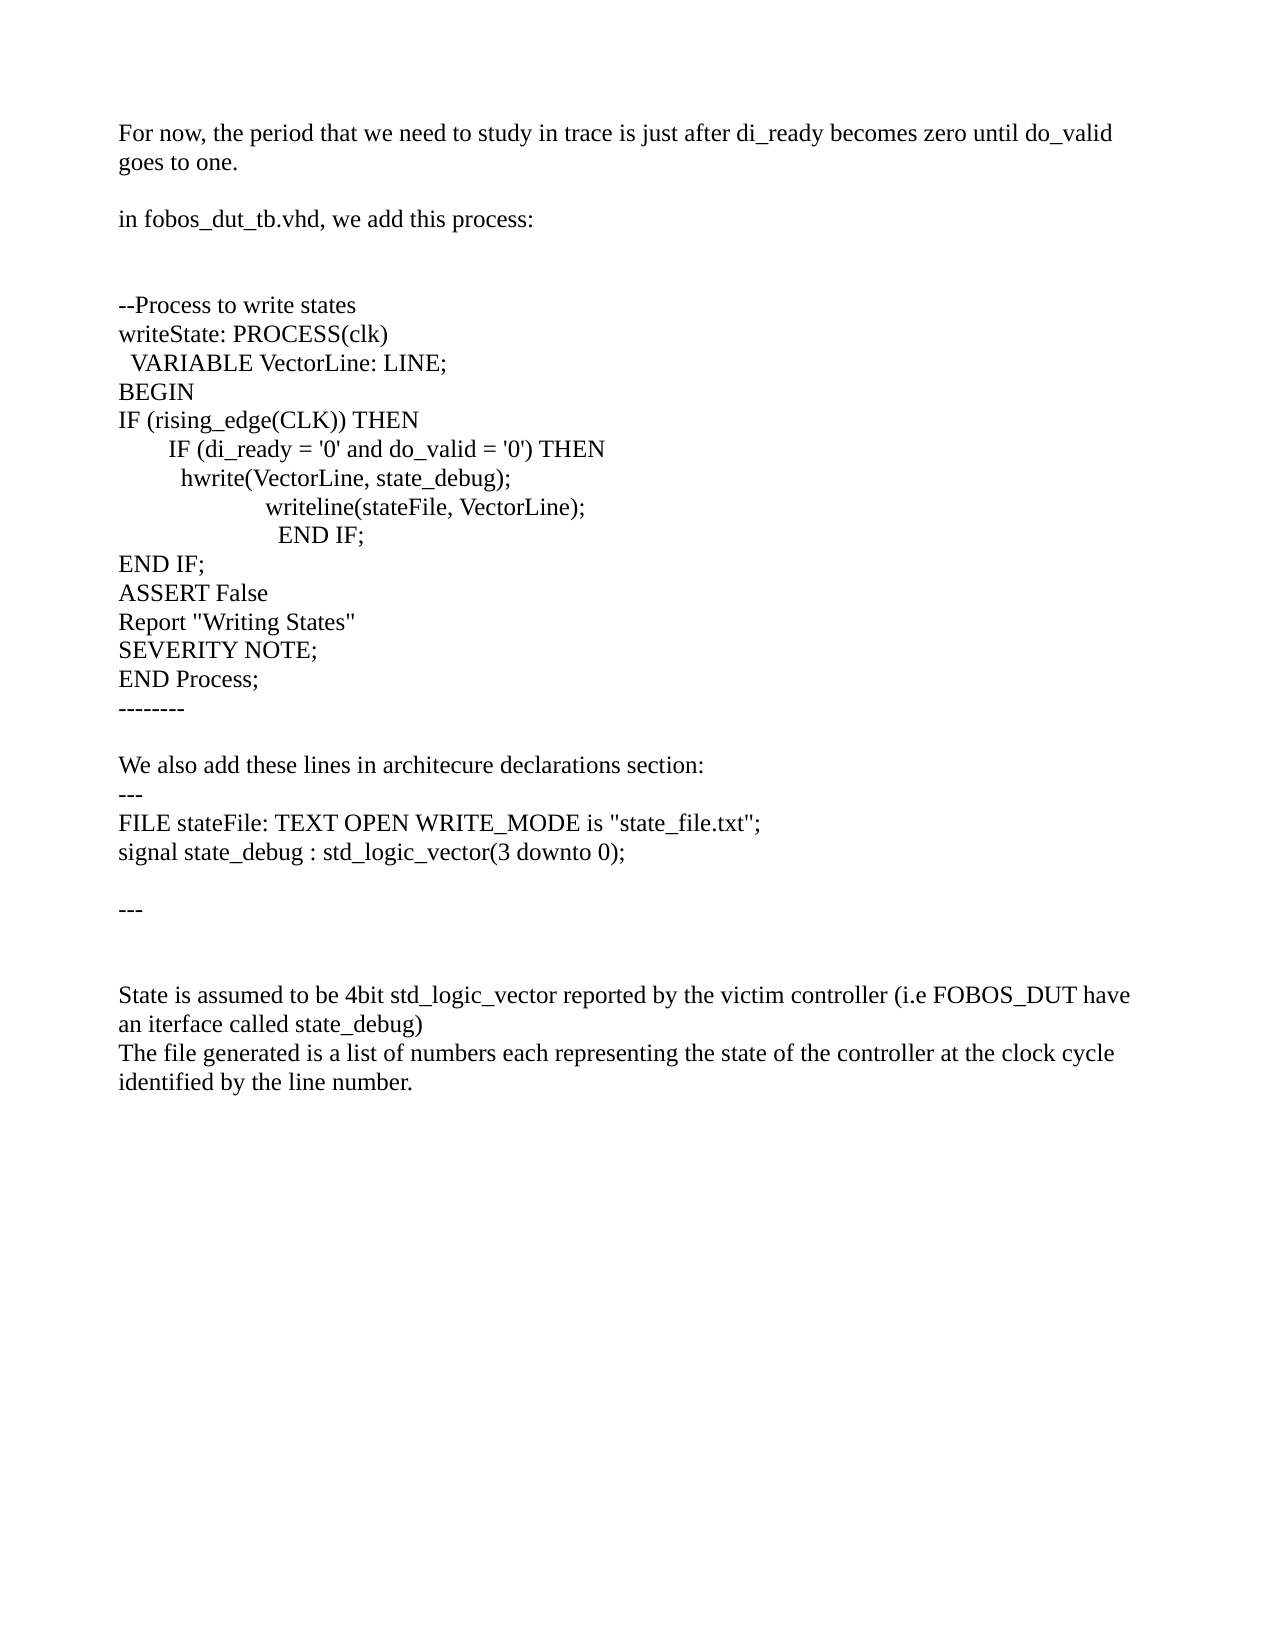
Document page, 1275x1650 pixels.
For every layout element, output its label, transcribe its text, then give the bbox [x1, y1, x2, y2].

text For now, the period that we need to study in trace is just after di_ready becomes zero until do_valid goes to one. [118, 118, 1157, 176]
text writeline(stateFile, VectorLine); [118, 492, 1157, 521]
text The file generated is a list of numbers each representing the state of the controller at the clock cycle identified by the line number. [118, 1038, 1157, 1096]
text END IF; [118, 521, 1157, 549]
text --- [118, 779, 1157, 808]
text hwrite(VectorLine, state_debug); [118, 463, 1157, 492]
text in fobos_dut_tb.vhd, we add this process: [118, 204, 1157, 233]
text BEGIN [118, 377, 1157, 406]
text -------- [118, 693, 1157, 722]
text IF (di_ready = '0' and do_valid = '0') THEN [118, 434, 1157, 463]
text ASSERT False [118, 578, 1157, 607]
text FILE stateFile: TEXT OPEN WRITE_MODE is "state_file.txt"; [118, 808, 1157, 837]
text --- [118, 894, 1157, 923]
text END Process; [118, 664, 1157, 693]
text --Process to write states [118, 291, 1157, 319]
text State is assumed to be 4bit std_logic_vector reported by the victim controller (i.e FOBOS_DUT have an iterface called state_debug) [118, 981, 1157, 1038]
text END IF; [118, 549, 1157, 578]
text writeState: PROCESS(clk) [118, 319, 1157, 348]
text signal state_debug : std_logic_vector(3 downto 0); [118, 837, 1157, 866]
text VARIABLE VectorLine: LINE; [118, 348, 1157, 377]
text SEVERITY NOTE; [118, 636, 1157, 664]
text We also add these lines in architecure declarations section: [118, 751, 1157, 779]
text IF (rising_edge(CLK)) THEN [118, 406, 1157, 434]
text Report "Writing States" [118, 607, 1157, 636]
